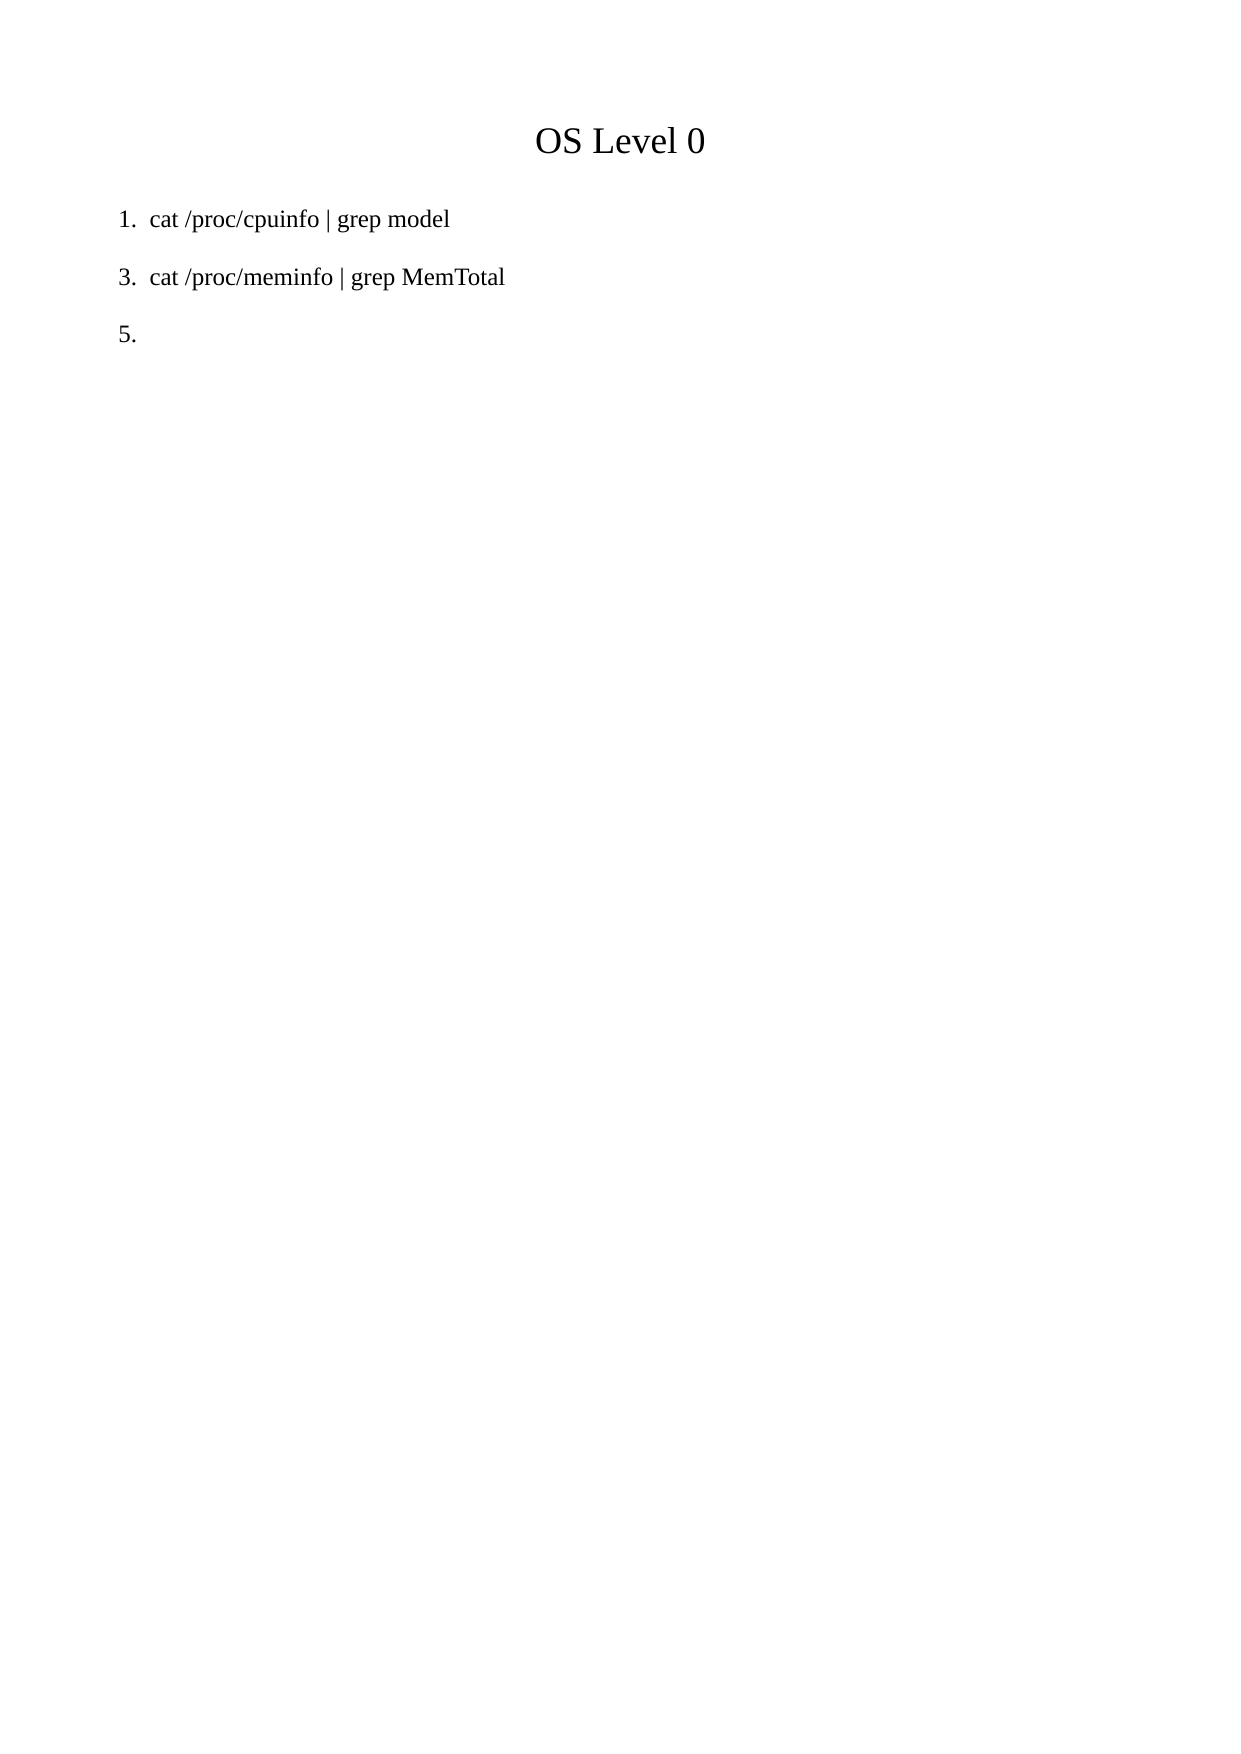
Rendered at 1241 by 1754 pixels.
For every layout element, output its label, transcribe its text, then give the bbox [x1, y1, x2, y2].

text OS Level 0 [118, 118, 1122, 161]
text 3. cat /proc/meminfo | grep MemTotal [118, 262, 1122, 291]
text 1. cat /proc/cpuinfo | grep model [118, 204, 1122, 233]
text 5. [118, 319, 1122, 348]
